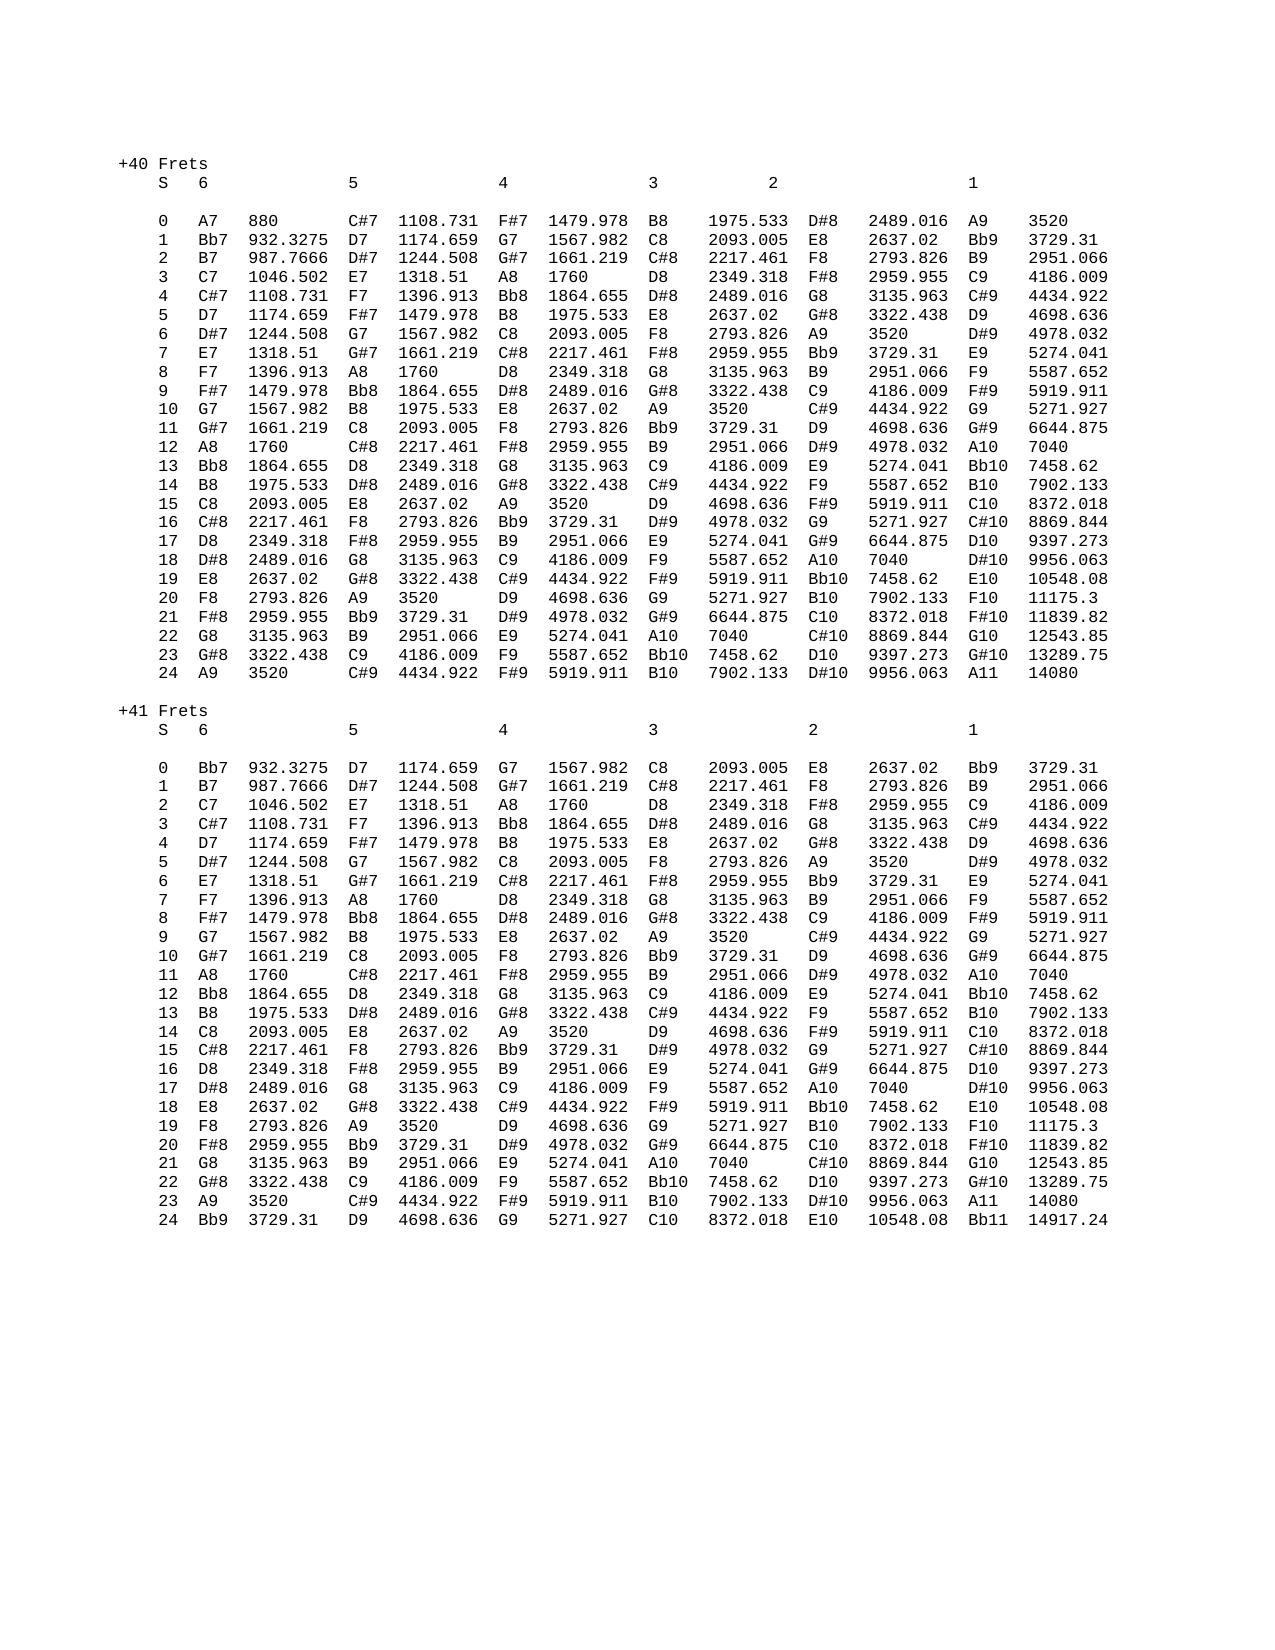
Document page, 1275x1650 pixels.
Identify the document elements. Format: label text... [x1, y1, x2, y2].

text 7 F7 1396.913 A8 1760 D8 2349.318 G8 3135.963 B9 2951.066 F9 5587.652 [118, 891, 1157, 910]
text 3 C#7 1108.731 F7 1396.913 Bb8 1864.655 D#8 2489.016 G8 3135.963 C#9 4434.922 [118, 816, 1157, 834]
text 19 E8 2637.02 G#8 3322.438 C#9 4434.922 F#9 5919.911 Bb10 7458.62 E10 10548.08 [118, 571, 1157, 589]
text 16 D8 2349.318 F#8 2959.955 B9 2951.066 E9 5274.041 G#9 6644.875 D10 9397.273 [118, 1061, 1157, 1080]
text 4 D7 1174.659 F#7 1479.978 B8 1975.533 E8 2637.02 G#8 3322.438 D9 4698.636 [118, 834, 1157, 853]
text 12 A8 1760 C#8 2217.461 F#8 2959.955 B9 2951.066 D#9 4978.032 A10 7040 [118, 439, 1157, 457]
text 15 C8 2093.005 E8 2637.02 A9 3520 D9 4698.636 F#9 5919.911 C10 8372.018 [118, 495, 1157, 514]
text 15 C#8 2217.461 F8 2793.826 Bb9 3729.31 D#9 4978.032 G9 5271.927 C#10 8869.844 [118, 1042, 1157, 1061]
text S 6 5 4 3 2 1 [118, 175, 1157, 193]
text 16 C#8 2217.461 F8 2793.826 Bb9 3729.31 D#9 4978.032 G9 5271.927 C#10 8869.844 [118, 514, 1157, 533]
text 1 Bb7 932.3275 D7 1174.659 G7 1567.982 C8 2093.005 E8 2637.02 Bb9 3729.31 [118, 231, 1157, 250]
text 22 G#8 3322.438 C9 4186.009 F9 5587.652 Bb10 7458.62 D10 9397.273 G#10 13289.75 [118, 1174, 1157, 1193]
text 13 B8 1975.533 D#8 2489.016 G#8 3322.438 C#9 4434.922 F9 5587.652 B10 7902.133 [118, 1004, 1157, 1023]
text 21 G8 3135.963 B9 2951.066 E9 5274.041 A10 7040 C#10 8869.844 G10 12543.85 [118, 1155, 1157, 1174]
text 0 A7 880 C#7 1108.731 F#7 1479.978 B8 1975.533 D#8 2489.016 A9 3520 [118, 212, 1157, 231]
text 22 G8 3135.963 B9 2951.066 E9 5274.041 A10 7040 C#10 8869.844 G10 12543.85 [118, 627, 1157, 646]
text 17 D#8 2489.016 G8 3135.963 C9 4186.009 F9 5587.652 A10 7040 D#10 9956.063 [118, 1080, 1157, 1098]
text 18 D#8 2489.016 G8 3135.963 C9 4186.009 F9 5587.652 A10 7040 D#10 9956.063 [118, 552, 1157, 571]
text 9 F#7 1479.978 Bb8 1864.655 D#8 2489.016 G#8 3322.438 C9 4186.009 F#9 5919.911 [118, 382, 1157, 401]
text 2 B7 987.7666 D#7 1244.508 G#7 1661.219 C#8 2217.461 F8 2793.826 B9 2951.066 [118, 250, 1157, 269]
text 2 C7 1046.502 E7 1318.51 A8 1760 D8 2349.318 F#8 2959.955 C9 4186.009 [118, 797, 1157, 816]
text S 6 5 4 3 2 1 [118, 721, 1157, 740]
text 4 C#7 1108.731 F7 1396.913 Bb8 1864.655 D#8 2489.016 G8 3135.963 C#9 4434.922 [118, 288, 1157, 307]
text 6 D#7 1244.508 G7 1567.982 C8 2093.005 F8 2793.826 A9 3520 D#9 4978.032 [118, 326, 1157, 344]
text 19 F8 2793.826 A9 3520 D9 4698.636 G9 5271.927 B10 7902.133 F10 11175.3 [118, 1117, 1157, 1136]
text 12 Bb8 1864.655 D8 2349.318 G8 3135.963 C9 4186.009 E9 5274.041 Bb10 7458.62 [118, 985, 1157, 1004]
text 20 F8 2793.826 A9 3520 D9 4698.636 G9 5271.927 B10 7902.133 F10 11175.3 [118, 589, 1157, 608]
text 10 G7 1567.982 B8 1975.533 E8 2637.02 A9 3520 C#9 4434.922 G9 5271.927 [118, 401, 1157, 420]
text 9 G7 1567.982 B8 1975.533 E8 2637.02 A9 3520 C#9 4434.922 G9 5271.927 [118, 929, 1157, 948]
text 5 D7 1174.659 F#7 1479.978 B8 1975.533 E8 2637.02 G#8 3322.438 D9 4698.636 [118, 307, 1157, 326]
text +41 Frets [118, 703, 1157, 721]
text 10 G#7 1661.219 C8 2093.005 F8 2793.826 Bb9 3729.31 D9 4698.636 G#9 6644.875 [118, 948, 1157, 967]
text 5 D#7 1244.508 G7 1567.982 C8 2093.005 F8 2793.826 A9 3520 D#9 4978.032 [118, 853, 1157, 872]
text 14 C8 2093.005 E8 2637.02 A9 3520 D9 4698.636 F#9 5919.911 C10 8372.018 [118, 1023, 1157, 1042]
text 17 D8 2349.318 F#8 2959.955 B9 2951.066 E9 5274.041 G#9 6644.875 D10 9397.273 [118, 533, 1157, 552]
text 23 A9 3520 C#9 4434.922 F#9 5919.911 B10 7902.133 D#10 9956.063 A11 14080 [118, 1193, 1157, 1212]
text 0 Bb7 932.3275 D7 1174.659 G7 1567.982 C8 2093.005 E8 2637.02 Bb9 3729.31 [118, 759, 1157, 778]
text 3 C7 1046.502 E7 1318.51 A8 1760 D8 2349.318 F#8 2959.955 C9 4186.009 [118, 269, 1157, 288]
text 24 A9 3520 C#9 4434.922 F#9 5919.911 B10 7902.133 D#10 9956.063 A11 14080 [118, 665, 1157, 684]
text 1 B7 987.7666 D#7 1244.508 G#7 1661.219 C#8 2217.461 F8 2793.826 B9 2951.066 [118, 778, 1157, 797]
text 13 Bb8 1864.655 D8 2349.318 G8 3135.963 C9 4186.009 E9 5274.041 Bb10 7458.62 [118, 457, 1157, 476]
text +40 Frets [118, 156, 1157, 175]
text 18 E8 2637.02 G#8 3322.438 C#9 4434.922 F#9 5919.911 Bb10 7458.62 E10 10548.08 [118, 1098, 1157, 1117]
text 11 G#7 1661.219 C8 2093.005 F8 2793.826 Bb9 3729.31 D9 4698.636 G#9 6644.875 [118, 420, 1157, 439]
text 11 A8 1760 C#8 2217.461 F#8 2959.955 B9 2951.066 D#9 4978.032 A10 7040 [118, 967, 1157, 985]
text 8 F7 1396.913 A8 1760 D8 2349.318 G8 3135.963 B9 2951.066 F9 5587.652 [118, 363, 1157, 382]
text 21 F#8 2959.955 Bb9 3729.31 D#9 4978.032 G#9 6644.875 C10 8372.018 F#10 11839.82 [118, 608, 1157, 627]
text 14 B8 1975.533 D#8 2489.016 G#8 3322.438 C#9 4434.922 F9 5587.652 B10 7902.133 [118, 476, 1157, 495]
text 8 F#7 1479.978 Bb8 1864.655 D#8 2489.016 G#8 3322.438 C9 4186.009 F#9 5919.911 [118, 910, 1157, 929]
text 20 F#8 2959.955 Bb9 3729.31 D#9 4978.032 G#9 6644.875 C10 8372.018 F#10 11839.82 [118, 1136, 1157, 1155]
text 6 E7 1318.51 G#7 1661.219 C#8 2217.461 F#8 2959.955 Bb9 3729.31 E9 5274.041 [118, 872, 1157, 891]
text 7 E7 1318.51 G#7 1661.219 C#8 2217.461 F#8 2959.955 Bb9 3729.31 E9 5274.041 [118, 344, 1157, 363]
text 23 G#8 3322.438 C9 4186.009 F9 5587.652 Bb10 7458.62 D10 9397.273 G#10 13289.75 [118, 646, 1157, 665]
text 24 Bb9 3729.31 D9 4698.636 G9 5271.927 C10 8372.018 E10 10548.08 Bb11 14917.24 [118, 1212, 1157, 1231]
